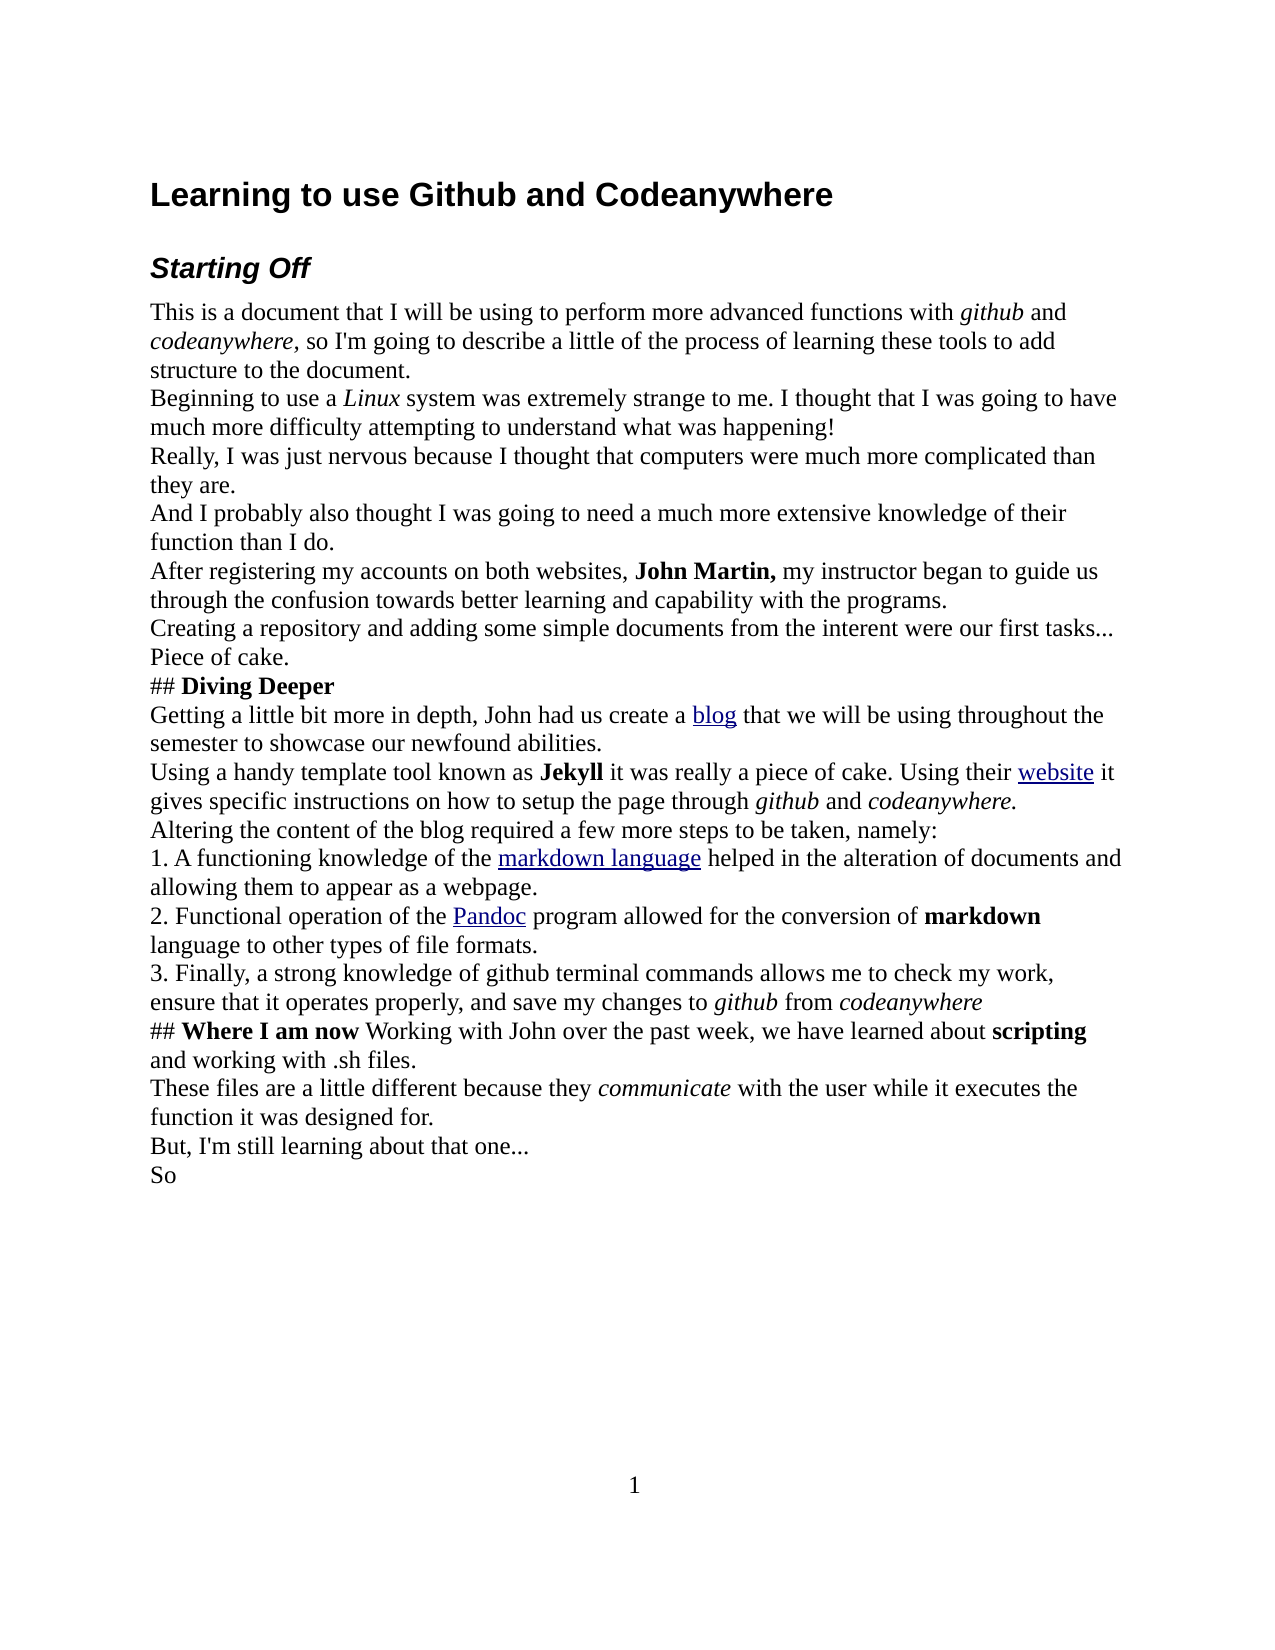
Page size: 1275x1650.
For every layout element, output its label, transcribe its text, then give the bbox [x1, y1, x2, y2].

subtitle Learning to use Github and Codeanywhere [150, 175, 1125, 214]
text This is a document that I will be using to perform more advanced functions with github and codeanywhere, so I'm going to describe a little of the process of learning these tools to add structure to the document. Beginning to use a Linux system was extremely strange to me. I thought that I was going to have much more difficulty attempting to understand what was happening! Really, I was just nervous because I thought that computers were much more complicated than they are. And I probably also thought I was going to need a much more extensive knowledge of their function than I do. After registering my accounts on both websites, John Martin, my instructor began to guide us through the confusion towards better learning and capability with the programs. Creating a repository and adding some simple documents from the interent were our first tasks... Piece of cake. ## Diving Deeper Getting a little bit more in depth, John had us create a blog that we will be using throughout the semester to showcase our newfound abilities. Using a handy template tool known as Jekyll it was really a piece of cake. Using their website it gives specific instructions on how to setup the page through github and codeanywhere. Altering the content of the blog required a few more steps to be taken, namely: 1. A functioning knowledge of the markdown language helped in the alteration of documents and allowing them to appear as a webpage. 2. Functional operation of the Pandoc program allowed for the conversion of markdown language to other types of file formats. 3. Finally, a strong knowledge of github terminal commands allows me to check my work, ensure that it operates properly, and save my changes to github from codeanywhere ## Where I am now Working with John over the past week, we have learned about scripting and working with .sh files. These files are a little different because they communicate with the user while it executes the function it was designed for. But, I'm still learning about that one... So [150, 297, 1125, 1188]
subtitle Starting Off [150, 251, 1125, 285]
